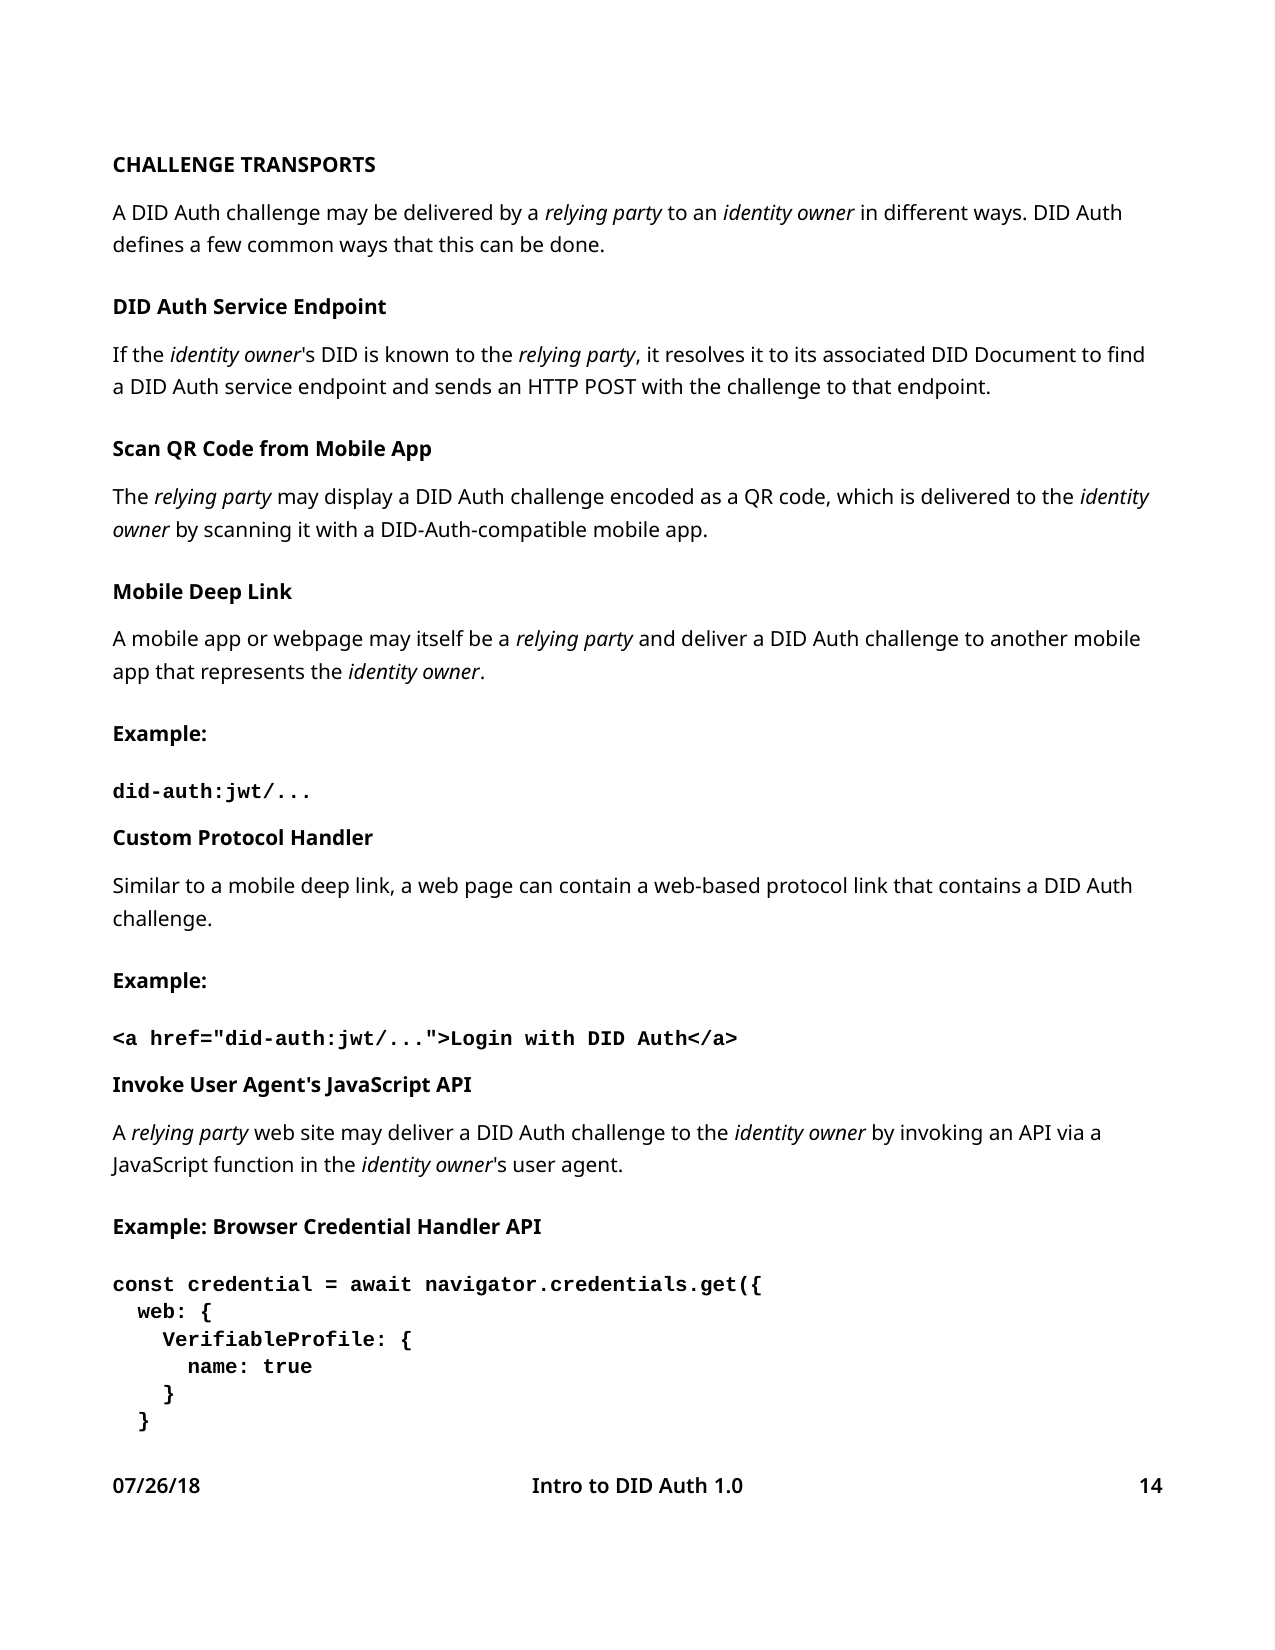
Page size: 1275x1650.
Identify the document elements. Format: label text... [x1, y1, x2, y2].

text const credential = await navigator.credentials.get({ [112, 1274, 1162, 1298]
text did-auth:jwt/... [112, 781, 1162, 805]
text Example: [112, 719, 1162, 748]
text A relying party web site may deliver a DID Auth challenge to the identity owner by invoking an API via a JavaScript function in the identity owner's user agent. [112, 1118, 1162, 1179]
text VerifiableProfile: { [112, 1329, 1162, 1352]
text Example: Browser Credential Handler API [112, 1212, 1162, 1241]
subtitle Custom Protocol Handler [112, 823, 1162, 852]
text Example: [112, 966, 1162, 994]
text A mobile app or webpage may itself be a relying party and deliver a DID Auth challenge to another mobile app that represents the identity owner. [112, 624, 1162, 686]
subtitle Challenge Transports [112, 150, 1162, 178]
text The relying party may display a DID Auth challenge encoded as a QR code, which is delivered to the identity owner by scanning it with a DID-Auth-compatible mobile app. [112, 482, 1162, 543]
text Similar to a mobile deep link, a web page can contain a web-based protocol link that contains a DID Auth challenge. [112, 871, 1162, 932]
text <a href="did-auth:jwt/...">Login with DID Auth</a> [112, 1028, 1162, 1051]
text } [112, 1410, 1162, 1434]
subtitle DID Auth Service Endpoint [112, 292, 1162, 321]
text A DID Auth challenge may be delivered by a relying party to an identity owner in different ways. DID Auth defines a few common ways that this can be done. [112, 198, 1162, 259]
subtitle Mobile Deep Link [112, 577, 1162, 605]
subtitle Scan QR Code from Mobile App [112, 434, 1162, 463]
text If the identity owner's DID is known to the relying party, it resolves it to its associated DID Document to find a DID Auth service endpoint and sends an HTTP POST with the challenge to that endpoint. [112, 340, 1162, 401]
text } [112, 1383, 1162, 1407]
subtitle Invoke User Agent's JavaScript API [112, 1070, 1162, 1098]
text web: { [112, 1302, 1162, 1325]
text name: true [112, 1356, 1162, 1379]
